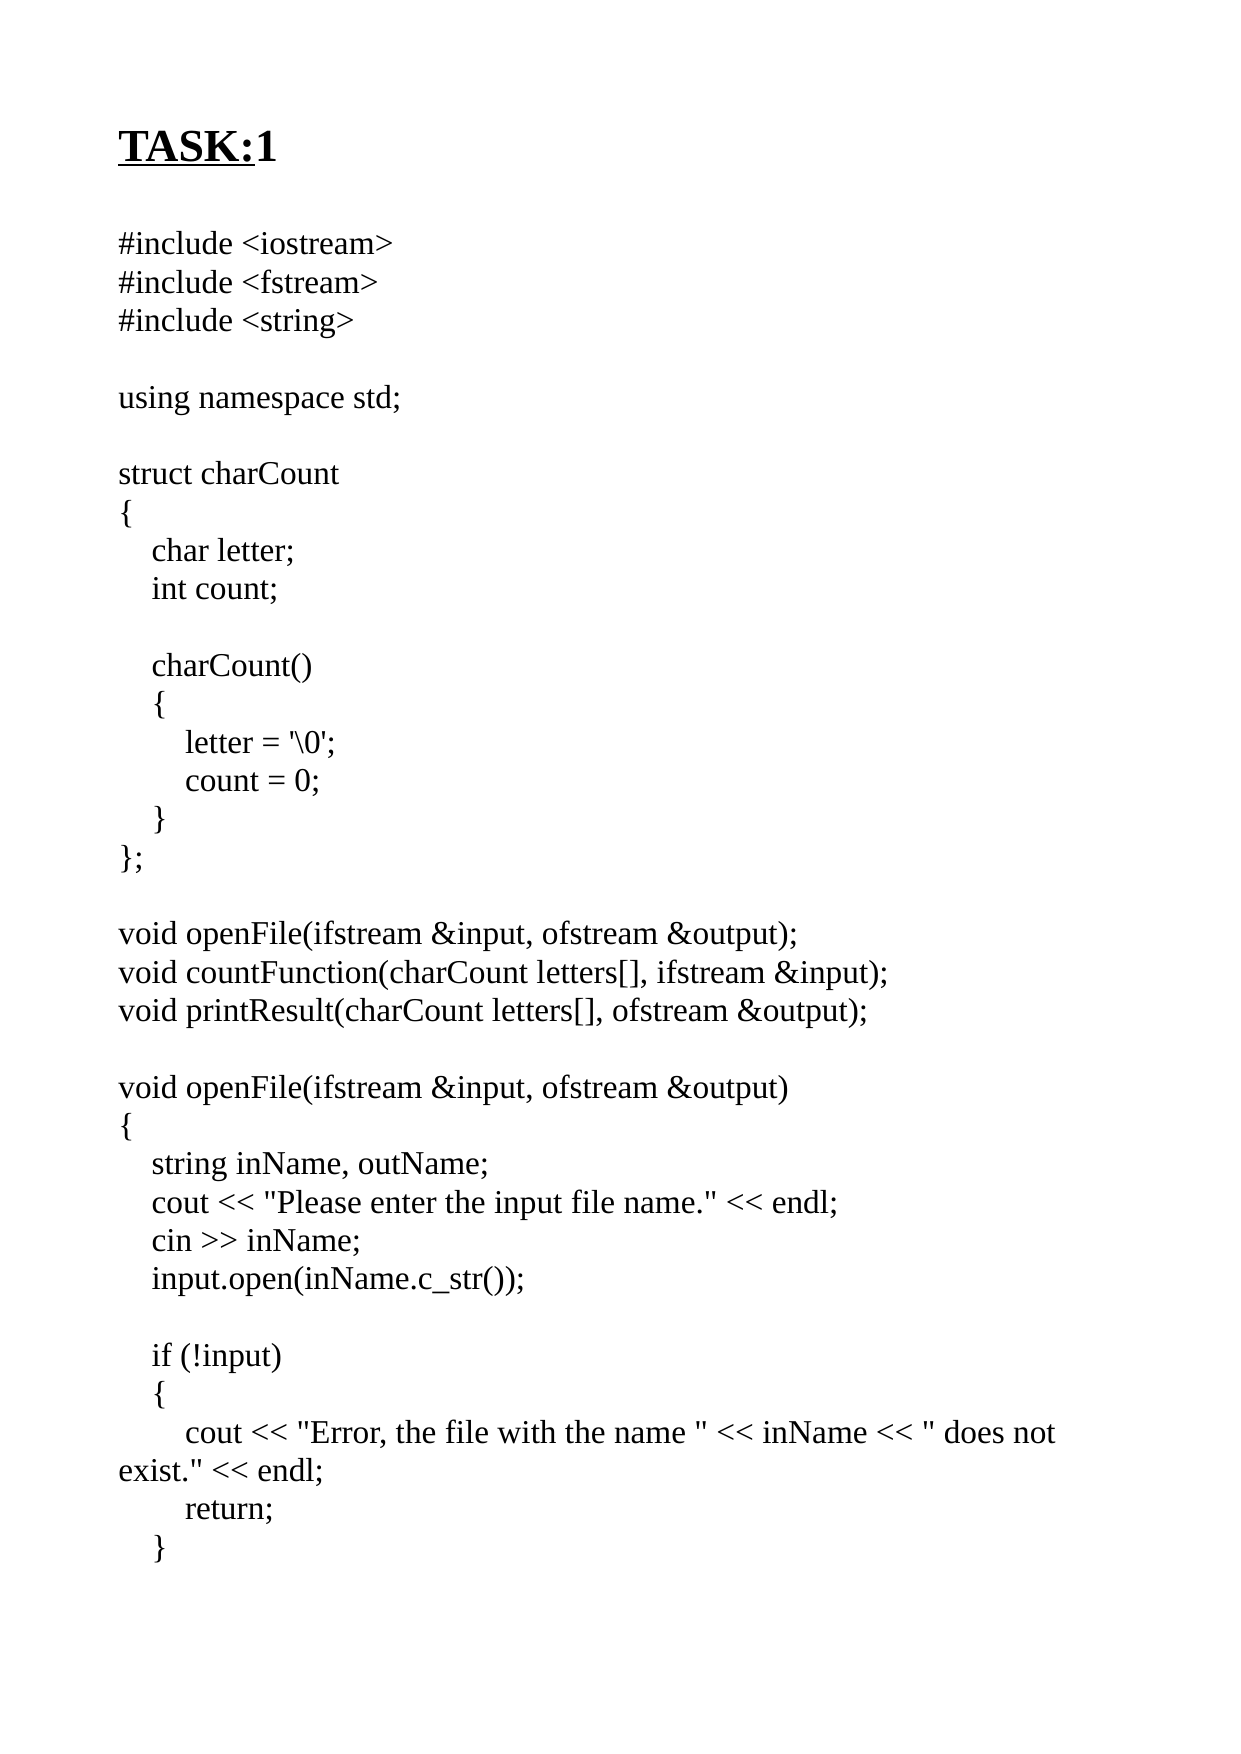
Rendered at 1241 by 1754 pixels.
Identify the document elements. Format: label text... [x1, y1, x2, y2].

text #include <fstream> [118, 262, 1122, 300]
text letter = '\0'; [118, 722, 1122, 760]
text input.open(inName.c_str()); [118, 1258, 1122, 1297]
text { [118, 1105, 1122, 1143]
text cin >> inName; [118, 1220, 1122, 1258]
text string inName, outName; [118, 1143, 1122, 1182]
text void openFile(ifstream &input, ofstream &output); [118, 913, 1122, 952]
text }; [118, 837, 1122, 875]
text { [118, 683, 1122, 722]
text void countFunction(charCount letters[], ifstream &input); [118, 952, 1122, 990]
text cout << "Please enter the input file name." << endl; [118, 1182, 1122, 1220]
text #include <string> [118, 300, 1122, 338]
text cout << "Error, the file with the name " << inName << " does not exist." << endl; [118, 1412, 1122, 1488]
text struct charCount [118, 453, 1122, 492]
text count = 0; [118, 760, 1122, 798]
text return; [118, 1488, 1122, 1527]
text void openFile(ifstream &input, ofstream &output) [118, 1067, 1122, 1105]
text TASK:1 [118, 118, 1122, 171]
text charCount() [118, 645, 1122, 683]
text { [118, 1373, 1122, 1412]
text char letter; [118, 530, 1122, 568]
text void printResult(charCount letters[], ofstream &output); [118, 990, 1122, 1028]
text } [118, 798, 1122, 837]
text using namespace std; [118, 377, 1122, 415]
text { [118, 492, 1122, 530]
text #include <iostream> [118, 223, 1122, 262]
text if (!input) [118, 1335, 1122, 1373]
text } [118, 1527, 1122, 1565]
text int count; [118, 568, 1122, 607]
